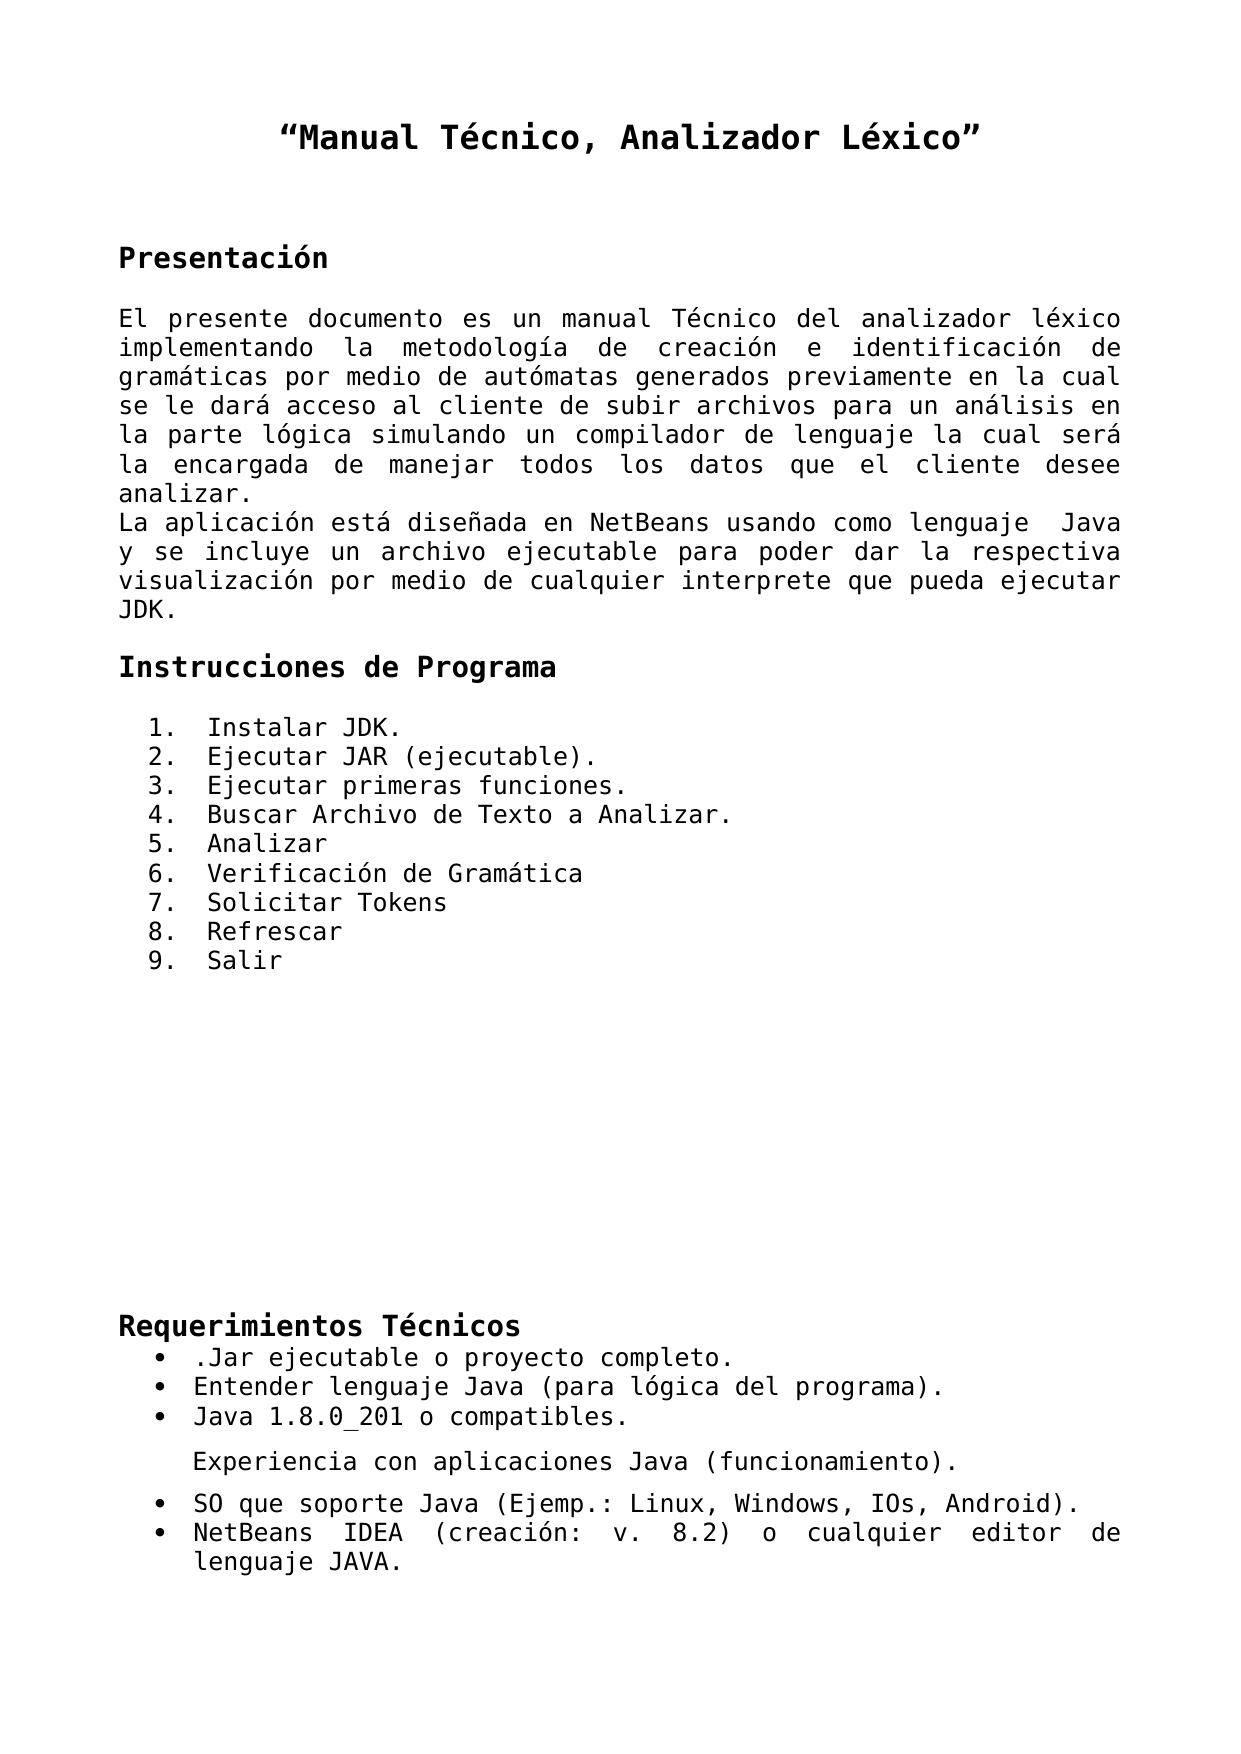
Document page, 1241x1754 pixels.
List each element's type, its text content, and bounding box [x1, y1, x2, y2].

list .Jar ejecutable o proyecto completo. [156, 1343, 1122, 1373]
text La aplicación está diseñada en NetBeans usando como lenguaje Java y se incluye un archivo ejecutable para poder dar la respectiva visualización por medio de cualquier interprete que pueda ejecutar JDK. [118, 508, 1122, 625]
text El presente documento es un manual Técnico del analizador léxico implementando la metodología de creación e identificación de gramáticas por medio de autómatas generados previamente en la cual se le dará acceso al cliente de subir archivos para un análisis en la parte lógica simulando un compilador de lenguaje la cual será la encargada de manejar todos los datos que el cliente desee analizar. [118, 304, 1122, 508]
text Experiencia con aplicaciones Java (funcionamiento). [118, 1448, 1122, 1477]
subtitle Presentación [118, 241, 1122, 275]
list Entender lenguaje Java (para lógica del programa). [156, 1373, 1122, 1402]
list Buscar Archivo de Texto a Analizar. [148, 801, 1122, 830]
list NetBeans IDEA (creación: v. 8.2) o cualquier editor de lenguaje JAVA. [156, 1518, 1122, 1576]
subtitle Instrucciones de Programa [118, 650, 1122, 684]
list Ejecutar JAR (ejecutable). [148, 742, 1122, 771]
list Java 1.8.0_201 o compatibles. [156, 1402, 1122, 1431]
list Analizar [148, 830, 1122, 859]
list Ejecutar primeras funciones. [148, 771, 1122, 801]
list Salir [148, 946, 1122, 976]
list Instalar JDK. [148, 713, 1122, 742]
list SO que soporte Java (Ejemp.: Linux, Windows, IOs, Android). [156, 1489, 1122, 1518]
list Verificación de Gramática [148, 859, 1122, 888]
list Refrescar [148, 917, 1122, 946]
list Solicitar Tokens [148, 888, 1122, 917]
text “Manual Técnico, Analizador Léxico” [118, 118, 1122, 157]
subtitle Requerimientos Técnicos [118, 1309, 1122, 1343]
